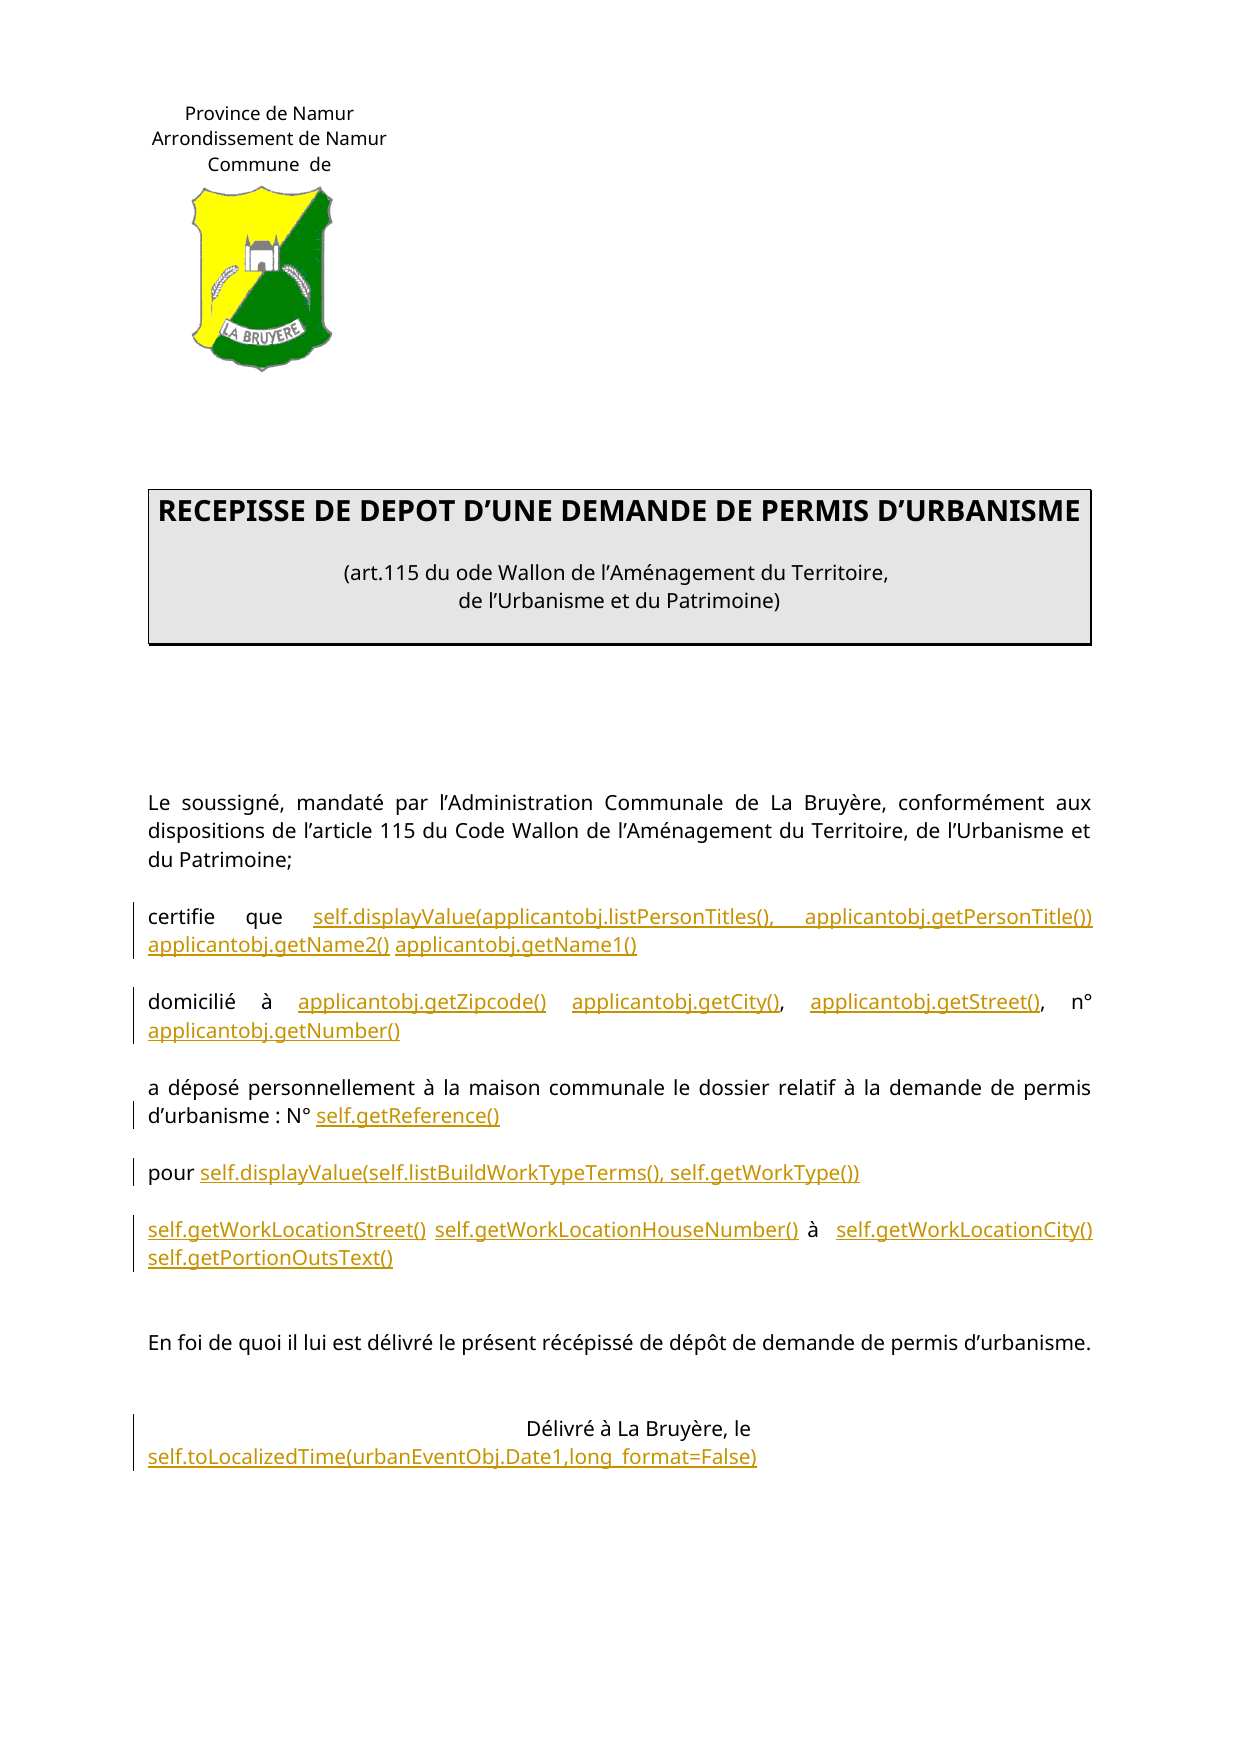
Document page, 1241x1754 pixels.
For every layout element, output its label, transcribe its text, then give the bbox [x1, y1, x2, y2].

text a déposé personnellement à la maison communale le dossier relatif à la demande de permis d’urbanisme : N° self.getReference() [148, 1073, 1092, 1129]
text domicilié à applicantobj.getZipcode() applicantobj.getCity(), applicantobj.getStreet(), n° applicantobj.getNumber() [148, 987, 1092, 1044]
text (art.115 du ode Wallon de l’Aménagement du Territoire, [149, 557, 1090, 585]
text Délivré à La Bruyère, le self.toLocalizedTime(urbanEventObj.Date1,long_format=False) [148, 1414, 1092, 1471]
text pour self.displayValue(self.listBuildWorkTypeTerms(), self.getWorkType()) [148, 1158, 1092, 1186]
text certifie que self.displayValue(applicantobj.listPersonTitles(), applicantobj.getPersonTitle()) applicantobj.getName2() applicantobj.getName1() [148, 902, 1092, 959]
text Le soussigné, mandaté par l’Administration Communale de La Bruyère, conformément aux dispositions de l’article 115 du Code Wallon de l’Aménagement du Territoire, de l’Urbanisme et du Patrimoine; [148, 788, 1092, 873]
text de l’Urbanisme et du Patrimoine) [149, 585, 1090, 614]
text self.getWorkLocationStreet() self.getWorkLocationHouseNumber() à self.getWorkLocationCity() self.getPortionOutsText() [148, 1215, 1092, 1272]
text En foi de quoi il lui est délivré le présent récépissé de dépôt de demande de permis d’urbanisme. [148, 1328, 1092, 1357]
text RECEPISSE DE DEPOT D’UNE DEMANDE DE PERMIS D’URBANISME [149, 490, 1090, 528]
picture [185, 179, 338, 378]
